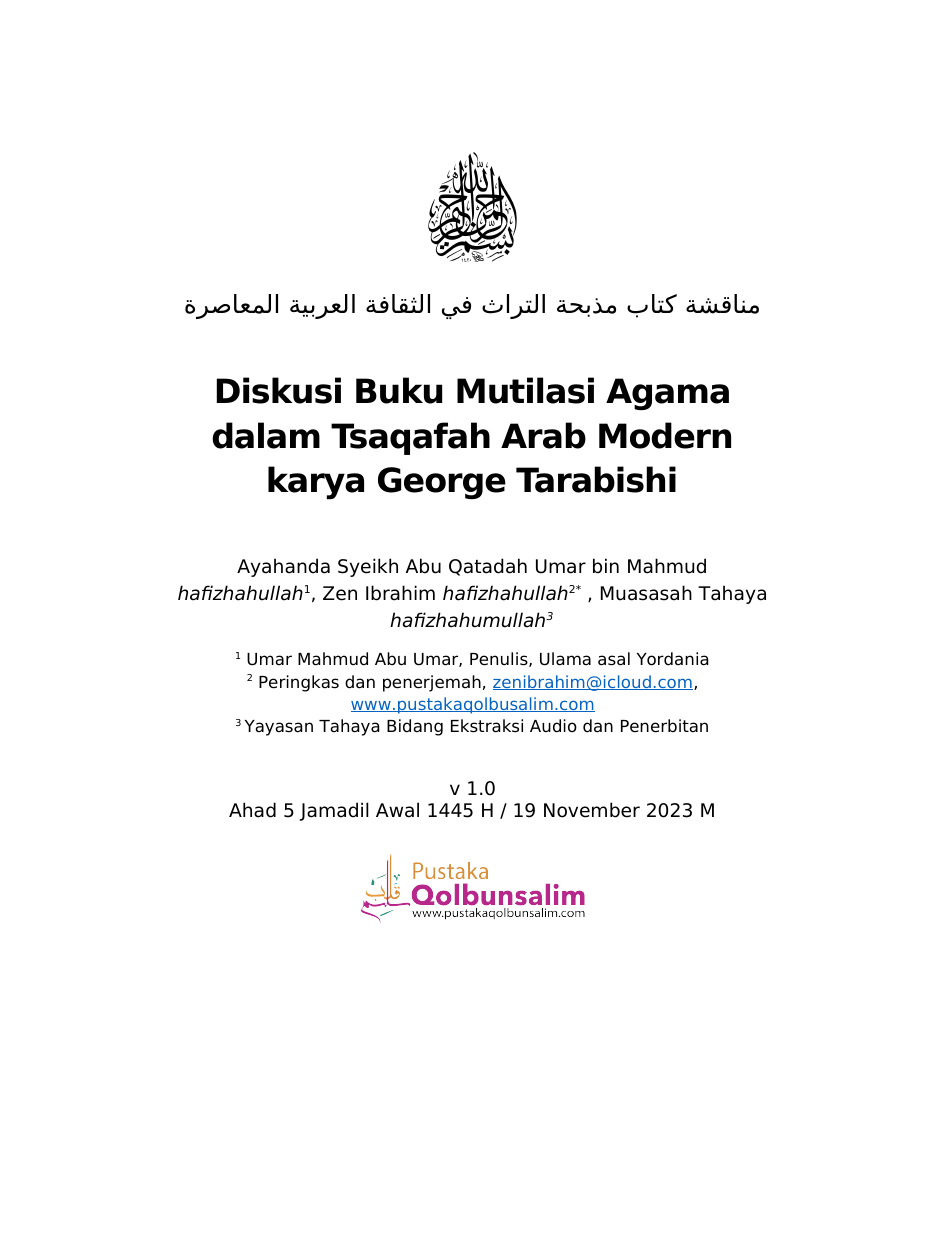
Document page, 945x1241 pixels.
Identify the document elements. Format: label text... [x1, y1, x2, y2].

text Ayahanda Syeikh Abu Qatadah Umar bin Mahmud hafizhahullah1, Zen Ibrahim hafizhahullah2* , Muasasah Tahaya hafizhahumullah3 [177, 556, 768, 632]
text Ahad 5 Jamadil Awal 1445 H / 19 November 2023 M [177, 800, 768, 822]
title Diskusi Buku Mutilasi Agama dalam Tsaqafah Arab Modern karya George Tarabishi [177, 373, 768, 501]
text 1 Umar Mahmud Abu Umar, Penulis, Ulama asal Yordania [177, 650, 768, 670]
picture [428, 152, 517, 262]
text 2 Peringkas dan penerjemah, zenibrahim@icloud.com, www.pustakaqolbusalim.com [177, 672, 768, 714]
picture [352, 852, 599, 925]
text v 1.0 [177, 778, 768, 800]
text 3 Yayasan Tahaya Bidang Ekstraksi Audio dan Penerbitan [177, 717, 768, 736]
text مناقشة كتاب مذبحة التراث في الثقافة العربية المعاصرة [177, 150, 768, 320]
